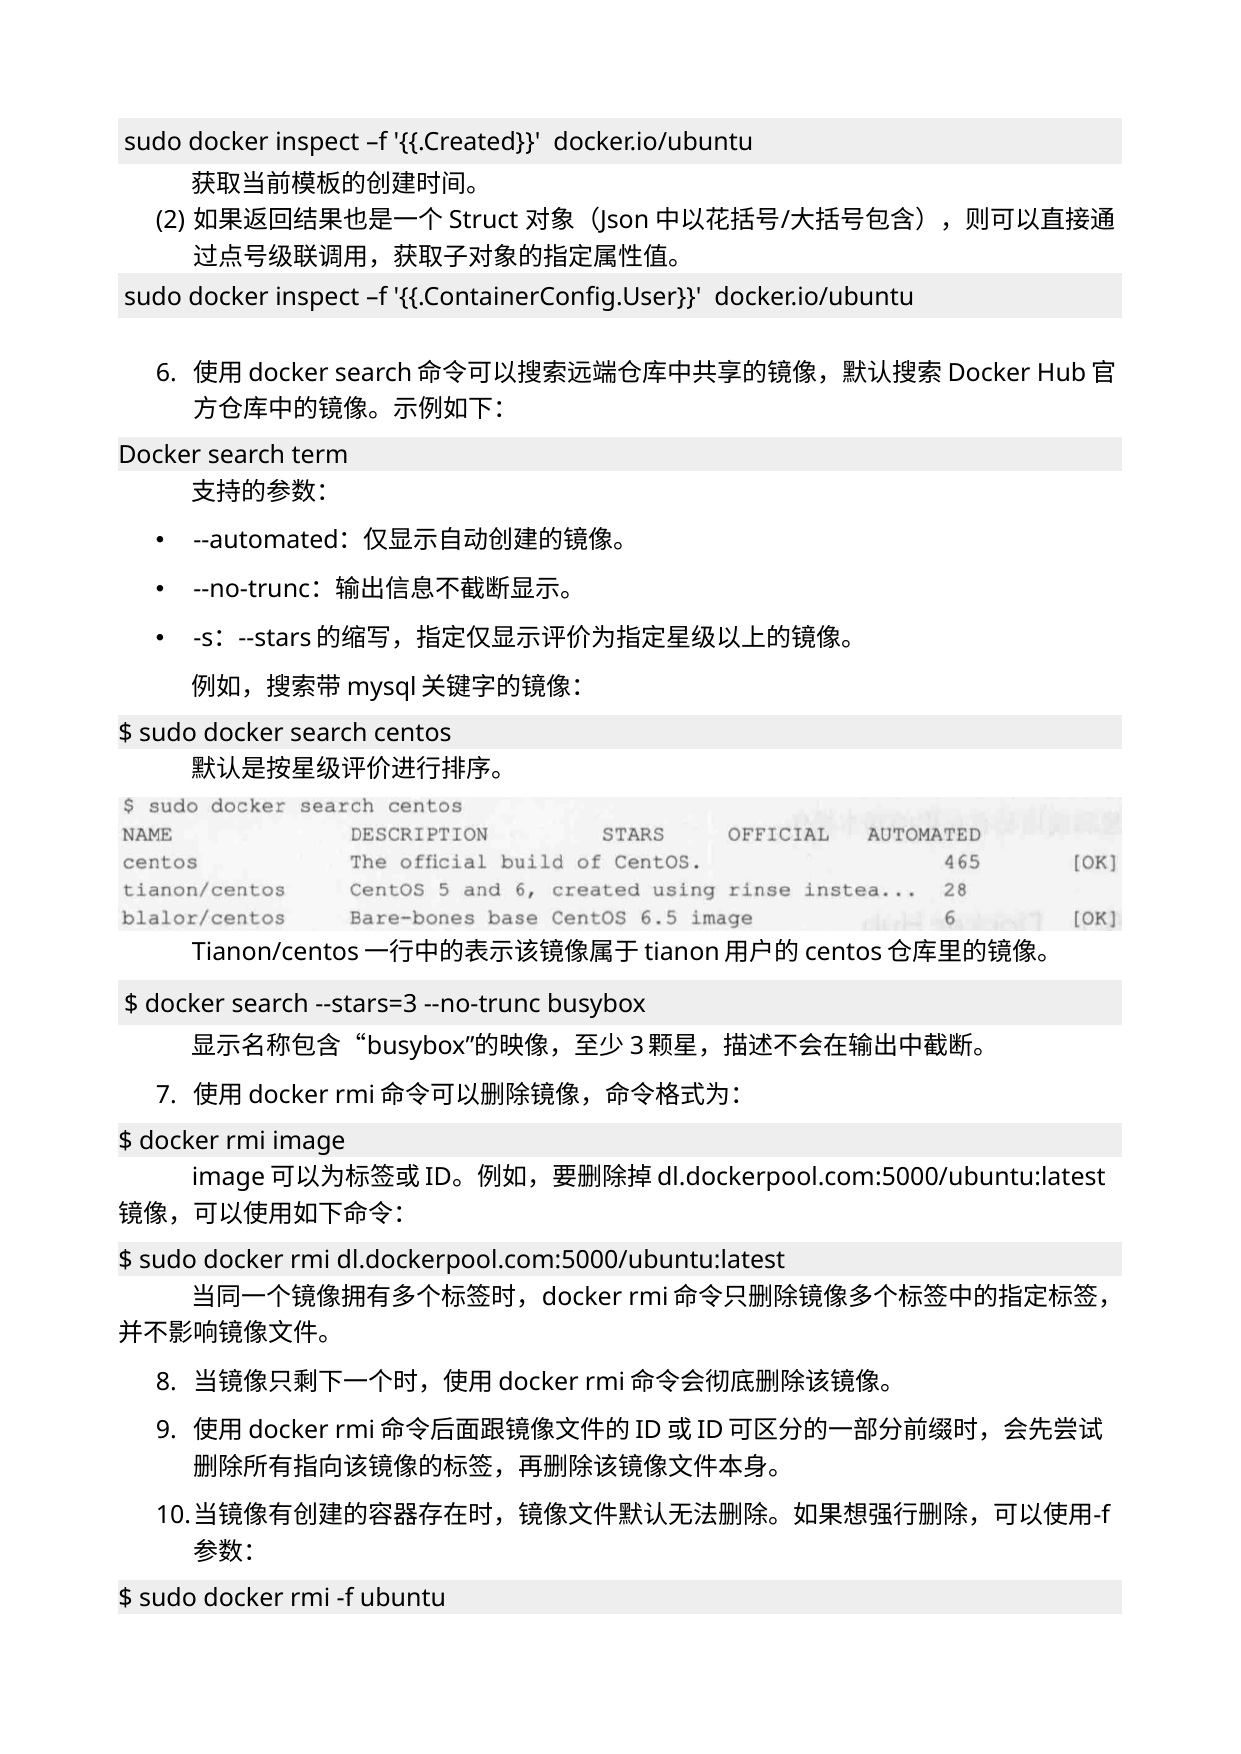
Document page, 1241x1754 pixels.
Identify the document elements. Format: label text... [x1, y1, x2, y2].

text Tianon/centos一行中的表示该镜像属于tianon用户的centos仓库里的镜像。 [118, 931, 1122, 967]
table_header Docker search term [118, 437, 1122, 471]
text 显示名称包含“busybox”的映像，至少3颗星，描述不会在输出中截断。 [118, 1025, 1122, 1062]
list 当镜像有创建的容器存在时，镜像文件默认无法删除。如果想强行删除，可以使用-f参数： [156, 1495, 1122, 1567]
list 当镜像只剩下一个时，使用docker rmi命令会彻底删除该镜像。 [156, 1361, 1122, 1397]
table_header $ sudo docker search centos [118, 715, 1122, 749]
text 默认是按星级评价进行排序。 [118, 749, 1122, 785]
text 当同一个镜像拥有多个标签时，docker rmi命令只删除镜像多个标签中的指定标签，并不影响镜像文件。 [118, 1276, 1122, 1348]
list --automated：仅显示自动创建的镜像。 [156, 520, 1122, 556]
text 例如，搜索带mysql关键字的镜像： [118, 666, 1122, 702]
text 支持的参数： [118, 471, 1122, 507]
text 获取当前模板的创建时间。 [118, 164, 1122, 200]
table_header $ sudo docker rmi dl.dockerpool.com:5000/ubuntu:latest [118, 1242, 1122, 1276]
list --no-trunc：输出信息不截断显示。 [156, 568, 1122, 605]
list 使用docker search命令可以搜索远端仓库中共享的镜像，默认搜索Docker Hub官方仓库中的镜像。示例如下： [156, 352, 1122, 424]
list -s：--stars的缩写，指定仅显示评价为指定星级以上的镜像。 [156, 617, 1122, 653]
table_header sudo docker inspect –f '{{.Created}}' docker.io/ubuntu [118, 118, 1122, 164]
picture [118, 797, 1123, 931]
table_header sudo docker inspect –f '{{.ContainerConfig.User}}' docker.io/ubuntu [118, 273, 1122, 318]
list 使用docker rmi命令后面跟镜像文件的ID或ID可区分的一部分前缀时，会先尝试删除所有指向该镜像的标签，再删除该镜像文件本身。 [156, 1410, 1122, 1482]
text image可以为标签或ID。例如，要删除掉dl.dockerpool.com:5000/ubuntu:latest镜像，可以使用如下命令： [118, 1157, 1122, 1229]
table_header $ sudo docker rmi -f ubuntu [118, 1580, 1122, 1614]
table_header $ docker search --stars=3 --no-trunc busybox [118, 980, 1122, 1025]
list 如果返回结果也是一个 Struct 对象（Json 中以花括号/大括号包含），则可以直接通过点号级联调用，获取子对象的指定属性值。 [156, 200, 1122, 272]
table_header $ docker rmi image [118, 1123, 1122, 1157]
list 使用docker rmi命令可以删除镜像，命令格式为： [156, 1074, 1122, 1110]
